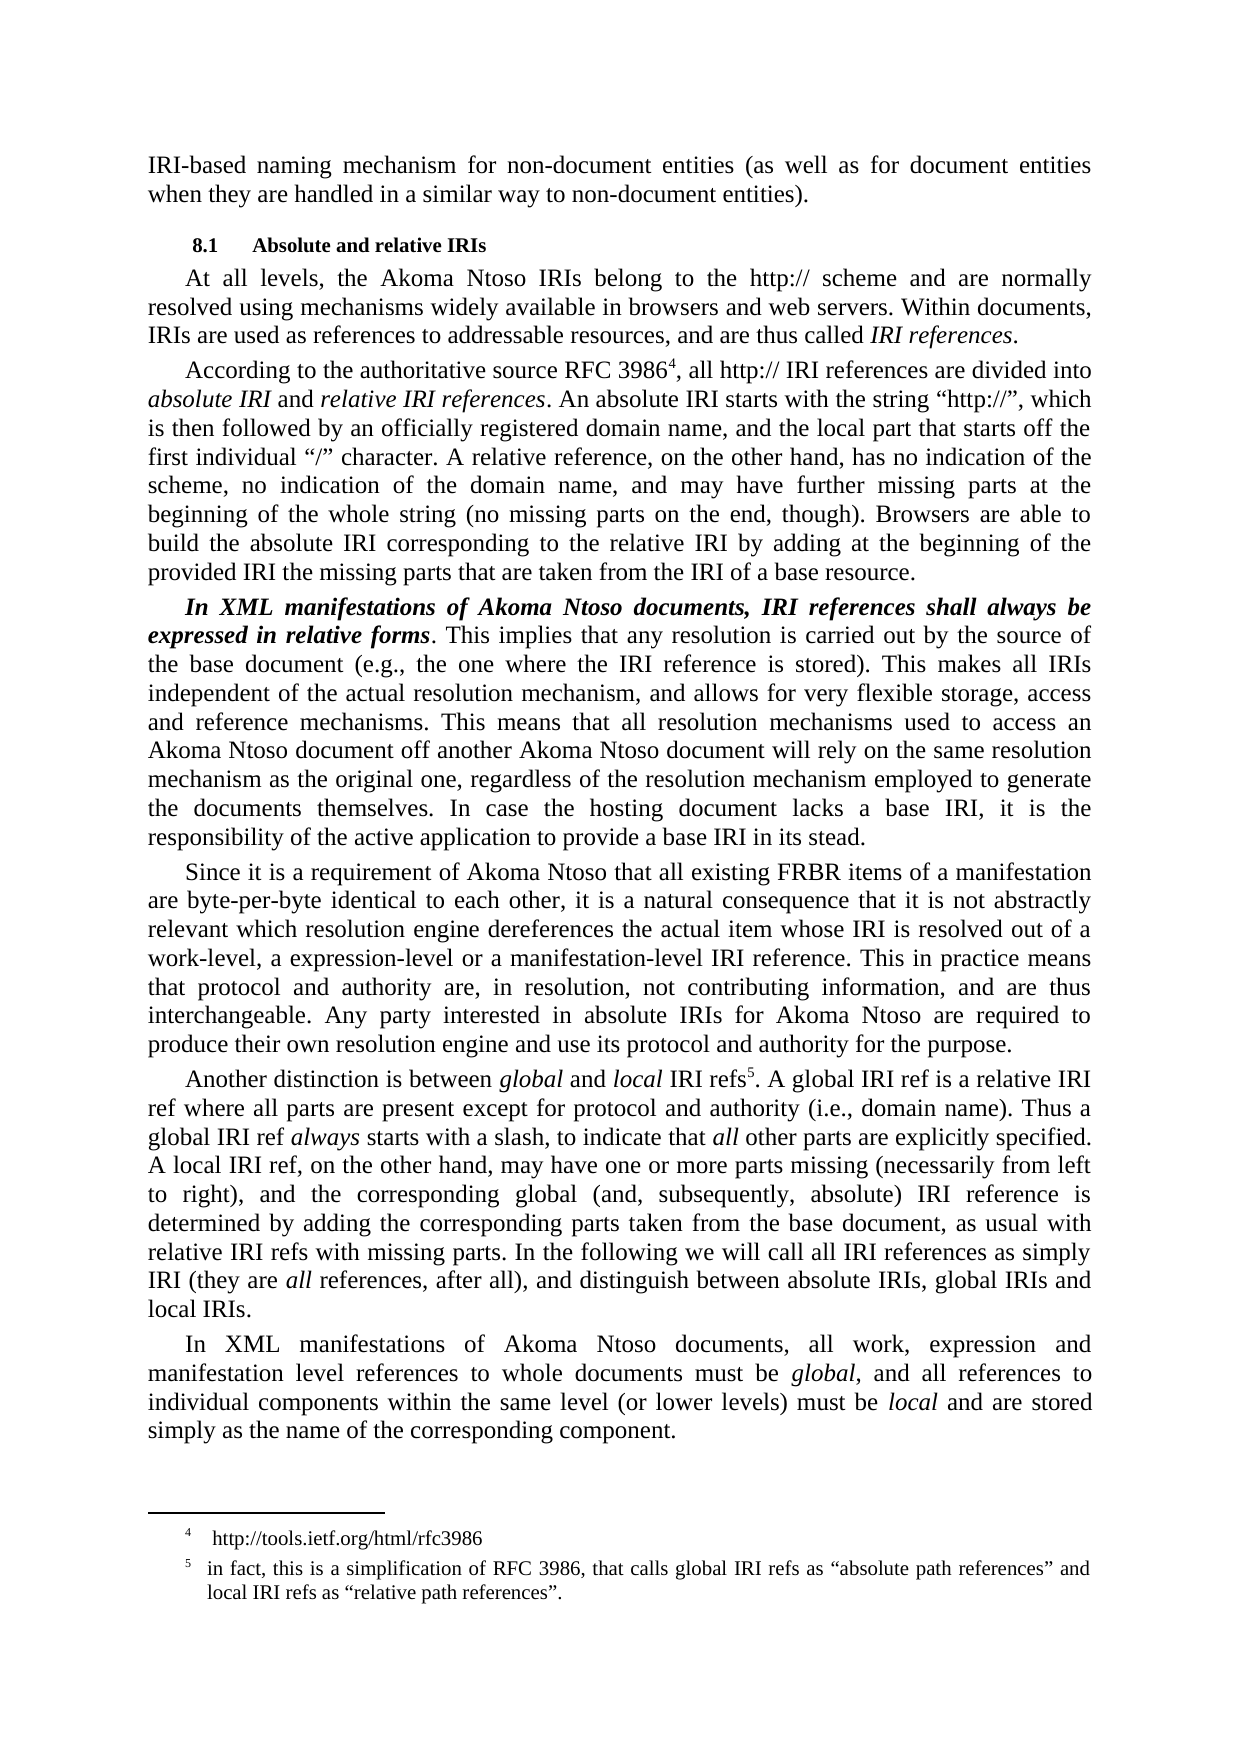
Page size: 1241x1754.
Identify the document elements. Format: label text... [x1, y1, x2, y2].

text According to the authoritative source RFC 3986, all http:// IRI references are divided into absolute IRI and relative IRI references. An absolute IRI starts with the string “http://”, which is then followed by an officially registered domain name, and the local part that starts off the first individual “/” character. A relative reference, on the other hand, has no indication of the scheme, no indication of the domain name, and may have further missing parts at the beginning of the whole string (no missing parts on the end, though). Browsers are able to build the absolute IRI corresponding to the relative IRI by adding at the beginning of the provided IRI the missing parts that are taken from the IRI of a base resource. [148, 355, 1092, 585]
text In XML manifestations of Akoma Ntoso documents, all work, expression and manifestation level references to whole documents must be global, and all references to individual components within the same level (or lower levels) must be local and are stored simply as the name of the corresponding component. [148, 1329, 1092, 1444]
text IRI-based naming mechanism for non-document entities (as well as for document entities when they are handled in a similar way to non-document entities). [148, 150, 1092, 207]
subtitle Absolute and relative IRIs [192, 232, 1092, 257]
text http://tools.ietf.org/html/rfc3986 [185, 1526, 1092, 1549]
text At all levels, the Akoma Ntoso IRIs belong to the http:// scheme and are normally resolved using mechanisms widely available in browsers and web servers. Within documents, IRIs are used as references to addressable resources, and are thus called IRI references. [148, 263, 1092, 349]
text in fact, this is a simplification of RFC 3986, that calls global IRI refs as “absolute path references” and local IRI refs as “relative path references”. [185, 1556, 1092, 1604]
text In XML manifestations of Akoma Ntoso documents, IRI references shall always be expressed in relative forms. This implies that any resolution is carried out by the source of the base document (e.g., the one where the IRI reference is stored). This makes all IRIs independent of the actual resolution mechanism, and allows for very flexible storage, access and reference mechanisms. This means that all resolution mechanisms used to access an Akoma Ntoso document off another Akoma Ntoso document will rely on the same resolution mechanism as the original one, regardless of the resolution mechanism employed to generate the documents themselves. In case the hosting document lacks a base IRI, it is the responsibility of the active application to provide a base IRI in its stead. [148, 592, 1092, 850]
text Since it is a requirement of Akoma Ntoso that all existing FRBR items of a manifestation are byte-per-byte identical to each other, it is a natural consequence that it is not abstractly relevant which resolution engine dereferences the actual item whose IRI is resolved out of a work-level, a expression-level or a manifestation-level IRI reference. This in practice means that protocol and authority are, in resolution, not contributing information, and are thus interchangeable. Any party interested in absolute IRIs for Akoma Ntoso are required to produce their own resolution engine and use its protocol and authority for the purpose. [148, 857, 1092, 1058]
text Another distinction is between global and local IRI refs. A global IRI ref is a relative IRI ref where all parts are present except for protocol and authority (i.e., domain name). Thus a global IRI ref always starts with a slash, to indicate that all other parts are explicitly specified. A local IRI ref, on the other hand, may have one or more parts missing (necessarily from left to right), and the corresponding global (and, subsequently, absolute) IRI reference is determined by adding the corresponding parts taken from the base document, as usual with relative IRI refs with missing parts. In the following we will call all IRI references as simply IRI (they are all references, after all), and distinguish between absolute IRIs, global IRIs and local IRIs. [148, 1064, 1092, 1323]
